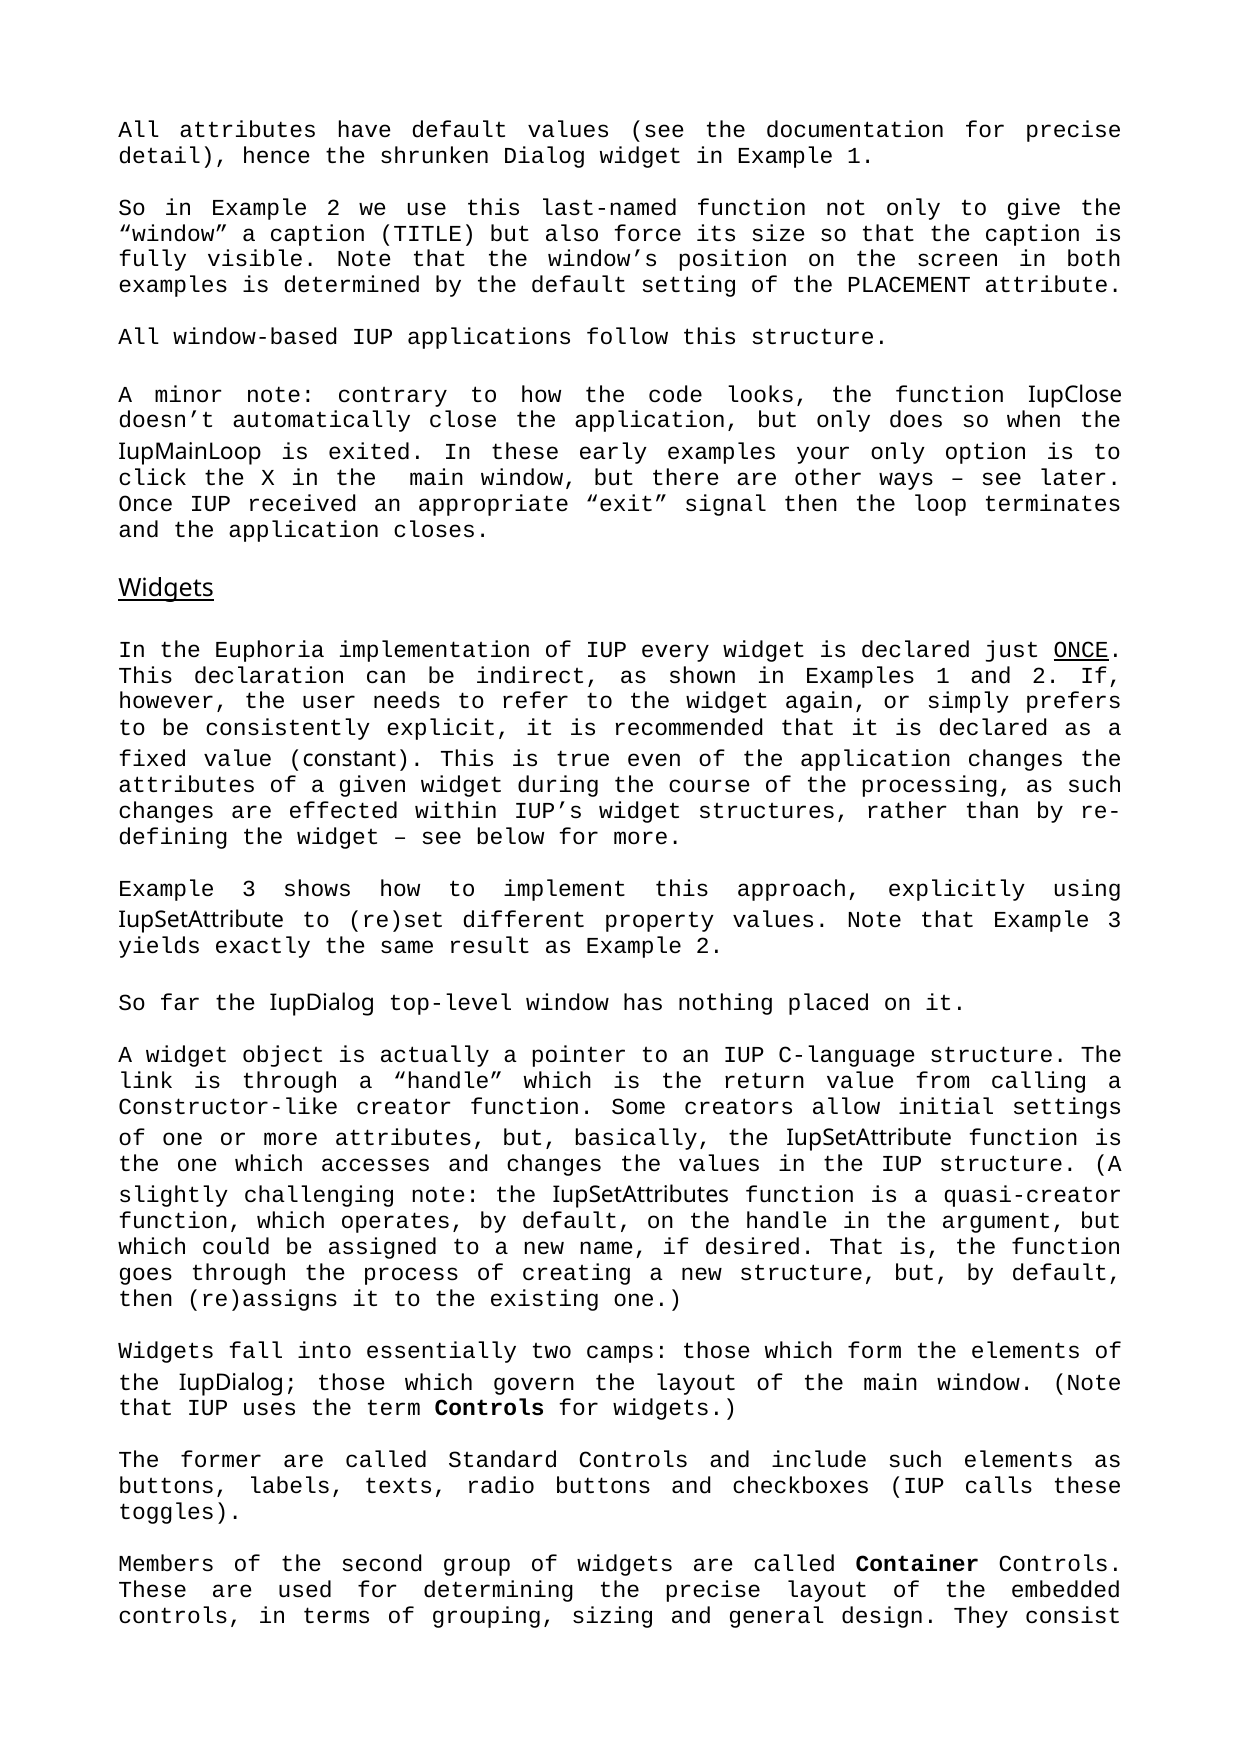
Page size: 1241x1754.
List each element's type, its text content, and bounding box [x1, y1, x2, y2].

text All window-based IUP applications follow this structure. [118, 326, 1122, 352]
text In the Euphoria implementation of IUP every widget is declared just ONCE. This declaration can be indirect, as shown in Examples 1 and 2. If, however, the user needs to refer to the widget again, or simply prefers to be consistently explicit, it is recommended that it is declared as a fixed value (constant). This is true even of the application changes the attributes of a given widget during the course of the processing, as such changes are effected within IUP’s widget structures, rather than by re-defining the widget – see below for more. [118, 638, 1122, 851]
text Members of the second group of widgets are called Container Controls. These are used for determining the precise layout of the embedded controls, in terms of grouping, sizing and general design. They consist [118, 1552, 1122, 1630]
text So far the IupDialog top-level window has nothing placed on it. [118, 986, 1122, 1017]
text The former are called Standard Controls and include such elements as buttons, labels, texts, radio buttons and checkboxes (IUP calls these toggles). [118, 1449, 1122, 1526]
text Widgets fall into essentially two camps: those which form the elements of the IupDialog; those which govern the layout of the main window. (Note that IUP uses the term Controls for widgets.) [118, 1339, 1122, 1423]
text All attributes have default values (see the documentation for precise detail), hence the shrunken Dialog widget in Example 1. [118, 118, 1122, 170]
text Widgets [118, 570, 1122, 604]
text Example 3 shows how to implement this approach, explicitly using IupSetAttribute to (re)set different property values. Note that Example 3 yields exactly the same result as Example 2. [118, 877, 1122, 960]
text A widget object is actually a pointer to an IUP C-language structure. The link is through a “handle” which is the return value from calling a Constructor-like creator function. Some creators allow initial settings of one or more attributes, but, basically, the IupSetAttribute function is the one which accesses and changes the values in the IUP structure. (A slightly challenging note: the IupSetAttributes function is a quasi-creator function, which operates, by default, on the handle in the argument, but which could be assigned to a new name, if desired. That is, the function goes through the process of creating a new structure, but, by default, then (re)assigns it to the existing one.) [118, 1043, 1122, 1313]
text A minor note: contrary to how the code looks, the function IupClose doesn’t automatically close the application, but only does so when the IupMainLoop is exited. In these early examples your only option is to click the X in the main window, but there are other ways – see later. Once IUP received an appropriate “exit” signal then the loop terminates and the application closes. [118, 377, 1122, 544]
text So in Example 2 we use this last-named function not only to give the “window” a caption (TITLE) but also force its size so that the caption is fully visible. Note that the window’s position on the screen in both examples is determined by the default setting of the PLACEMENT attribute. [118, 196, 1122, 300]
